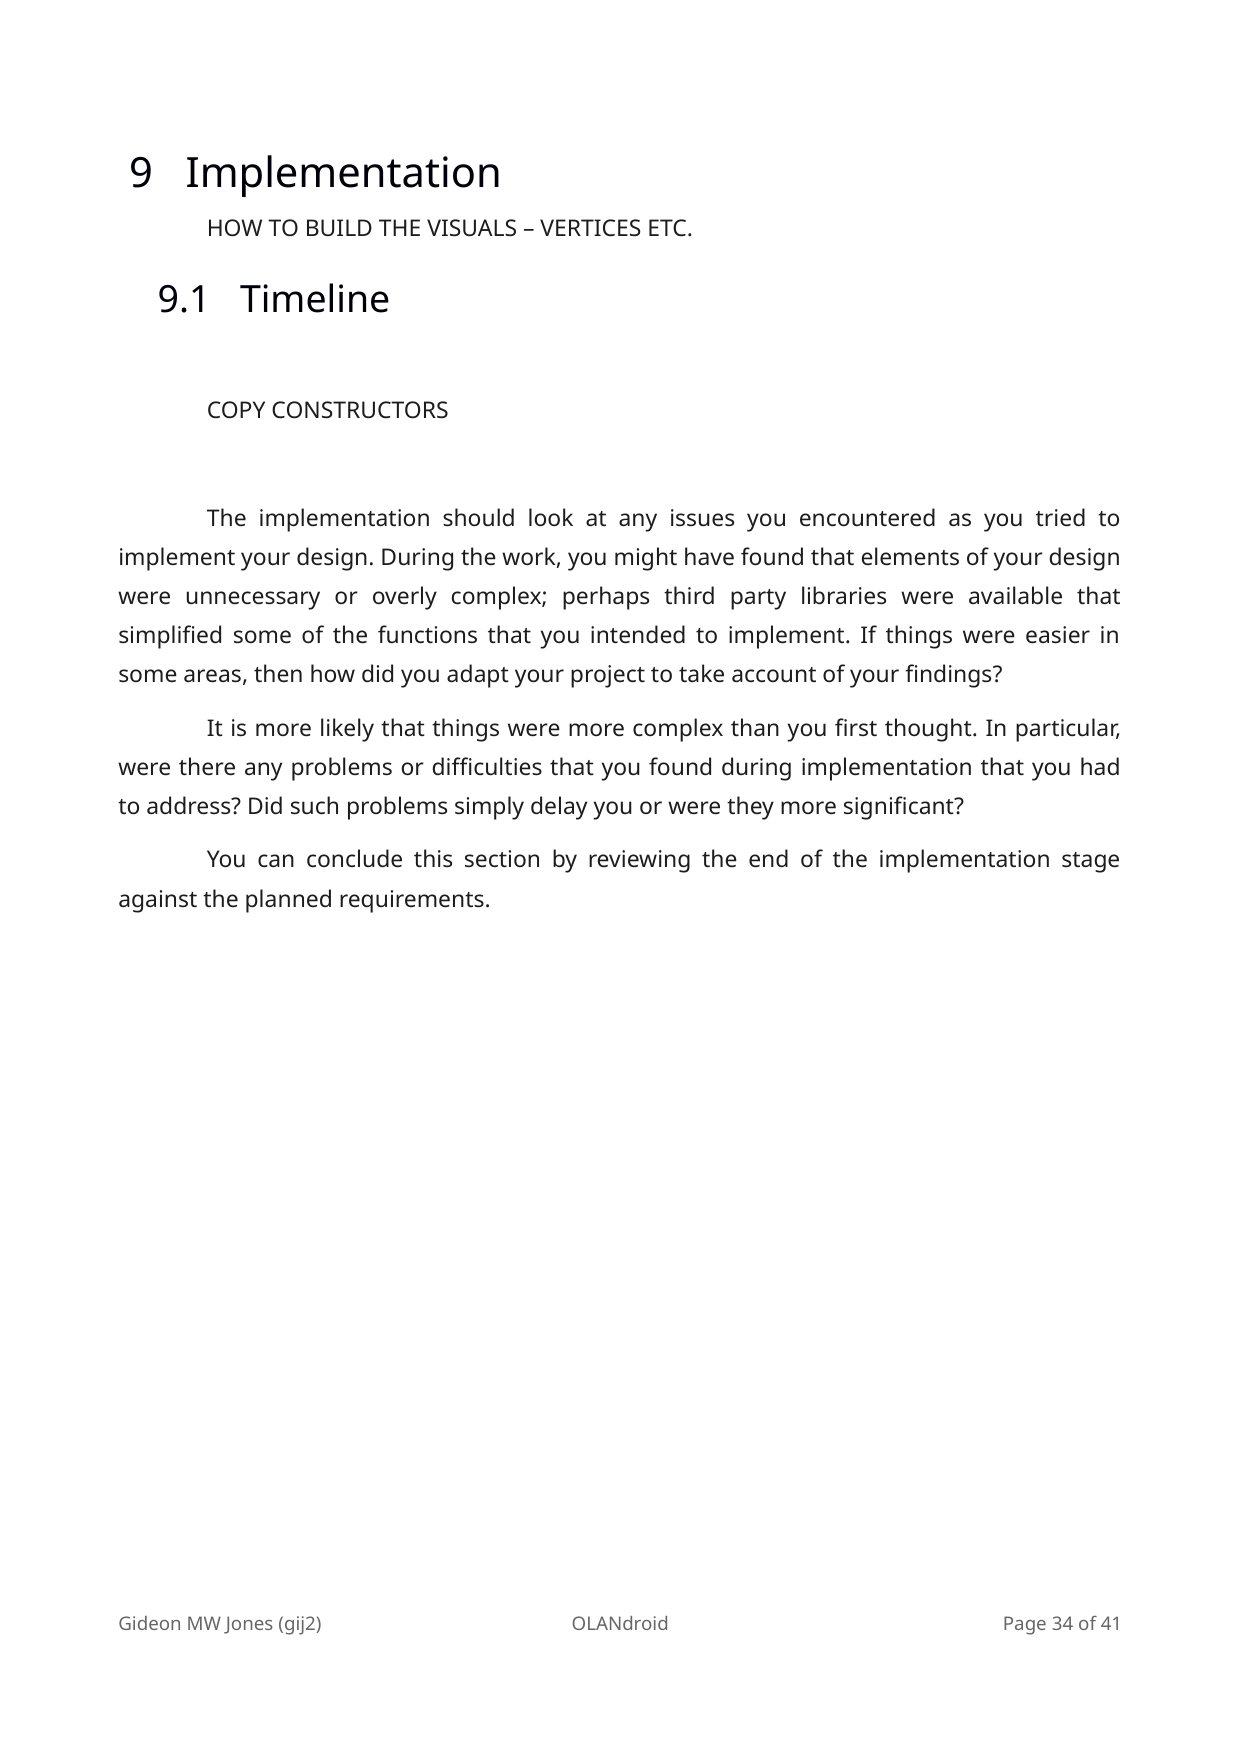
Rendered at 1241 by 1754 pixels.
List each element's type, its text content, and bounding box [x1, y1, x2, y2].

text COPY CONSTRUCTORS [118, 394, 1122, 426]
text It is more likely that things were more complex than you first thought. In particular, were there any problems or difficulties that you found during implementation that you had to address? Did such problems simply delay you or were they more significant? [118, 712, 1122, 821]
text The implementation should look at any issues you encountered as you tried to implement your design. During the work, you might have found that elements of your design were unnecessary or overly complex; perhaps third party libraries were available that simplified some of the functions that you intended to implement. If things were easier in some areas, then how did you adapt your project to take account of your findings? [118, 502, 1122, 689]
subtitle Timeline [148, 272, 1122, 323]
subtitle Implementation [118, 143, 1122, 200]
text You can conclude this section by reviewing the end of the implementation stage against the planned requirements. [118, 843, 1122, 914]
text HOW TO BUILD THE VISUALS – VERTICES ETC. [118, 212, 1122, 244]
